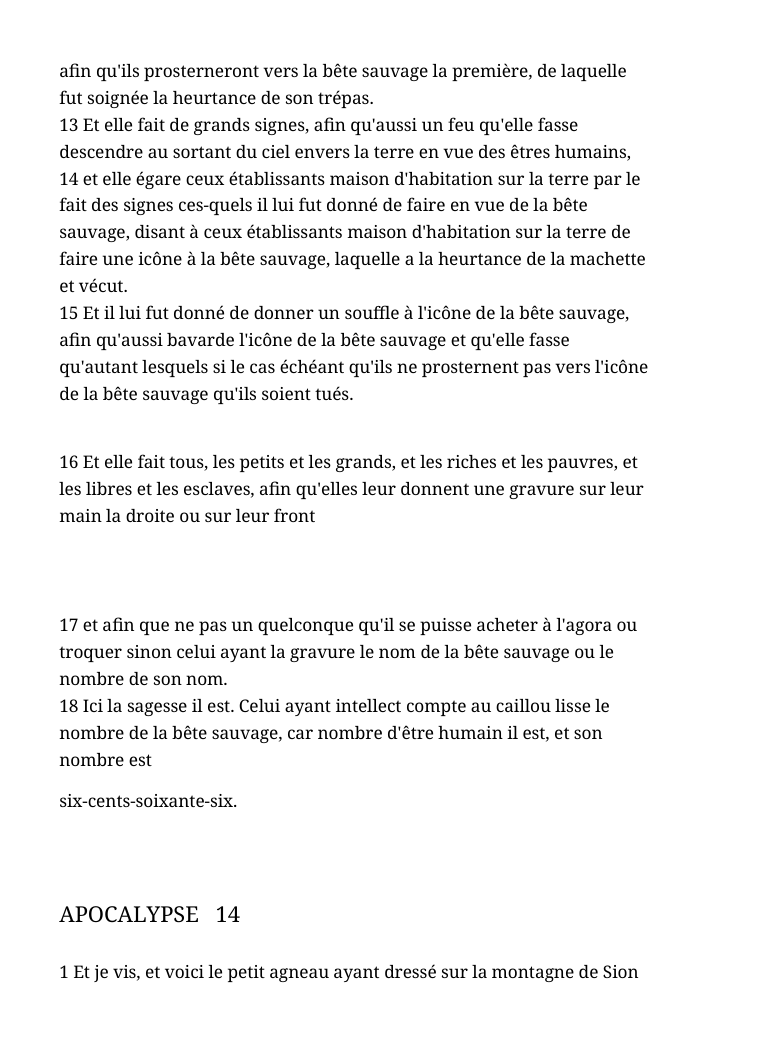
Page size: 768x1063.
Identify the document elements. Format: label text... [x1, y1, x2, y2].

text six-cents-soixante-six. [59, 789, 649, 813]
text APOCALYPSE 14 [59, 899, 649, 929]
text afin qu'ils prosterneront vers la bête sauvage la première, de laquelle fut soignée la heurtance de son trépas. 13 Et elle fait de grands signes, afin qu'aussi un feu qu'elle fasse descendre au sortant du ciel envers la terre en vue des êtres humains, 14 et elle égare ceux établissants maison d'habitation sur la terre par le fait des signes ces-quels il lui fut donné de faire en vue de la bête sauvage, disant à ceux établissants maison d'habitation sur la terre de faire une icône à la bête sauvage, laquelle a la heurtance de la machette et vécut. 15 Et il lui fut donné de donner un souffle à l'icône de la bête sauvage, afin qu'aussi bavarde l'icône de la bête sauvage et qu'elle fasse qu'autant lesquels si le cas échéant qu'ils ne prosternent pas vers l'icône de la bête sauvage qu'ils soient tués. [59, 59, 649, 432]
text 1 Et je vis, et voici le petit agneau ayant dressé sur la montagne de Sion [59, 933, 649, 983]
text 16 Et elle fait tous, les petits et les grands, et les riches et les pauvres, et les libres et les esclaves, afin qu'elles leur donnent une gravure sur leur main la droite ou sur leur front [59, 450, 649, 554]
text 17 et afin que ne pas un quelconque qu'il se puisse acheter à l'agora ou troquer sinon celui ayant la gravure le nom de la bête sauvage ou le nombre de son nom. 18 Ici la sagesse il est. Celui ayant intellect compte au caillou lisse le nombre de la bête sauvage, car nombre d'être humain il est, et son nombre est [59, 613, 649, 771]
